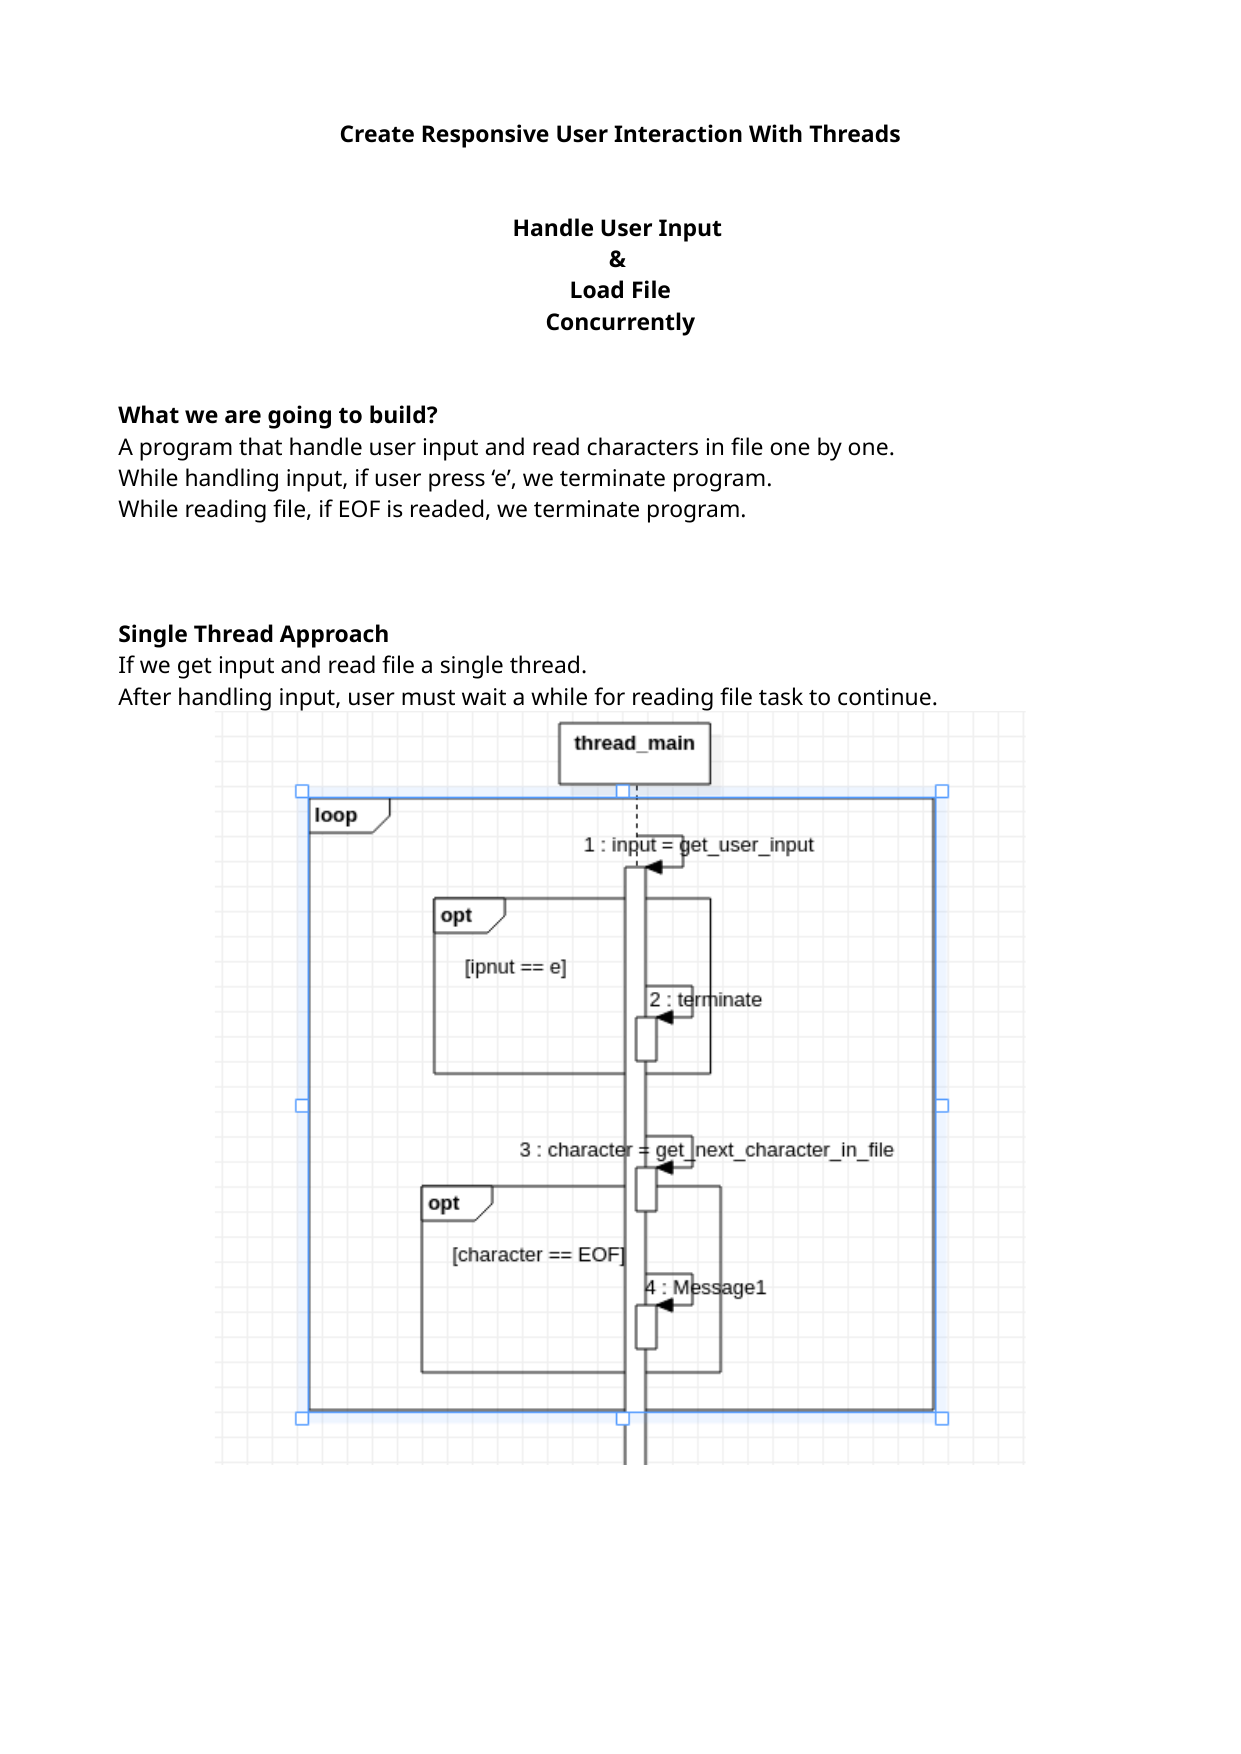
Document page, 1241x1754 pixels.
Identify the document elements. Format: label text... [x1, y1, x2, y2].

text Load File [118, 274, 1122, 306]
text Concurrently [118, 306, 1122, 337]
text While reading file, if EOF is readed, we terminate program. [118, 493, 1122, 524]
text What we are going to build? [118, 399, 1122, 431]
text & [118, 243, 1122, 274]
picture [214, 711, 1026, 1465]
text Single Thread Approach [118, 618, 1122, 649]
text After handling input, user must wait a while for reading file task to continue. [118, 681, 1122, 712]
text If we get input and read file a single thread. [118, 649, 1122, 681]
text Handle User Input [118, 212, 1122, 243]
text A program that handle user input and read characters in file one by one. [118, 431, 1122, 462]
text While handling input, if user press ‘e’, we terminate program. [118, 462, 1122, 493]
text Create Responsive User Interaction With Threads [118, 118, 1122, 149]
